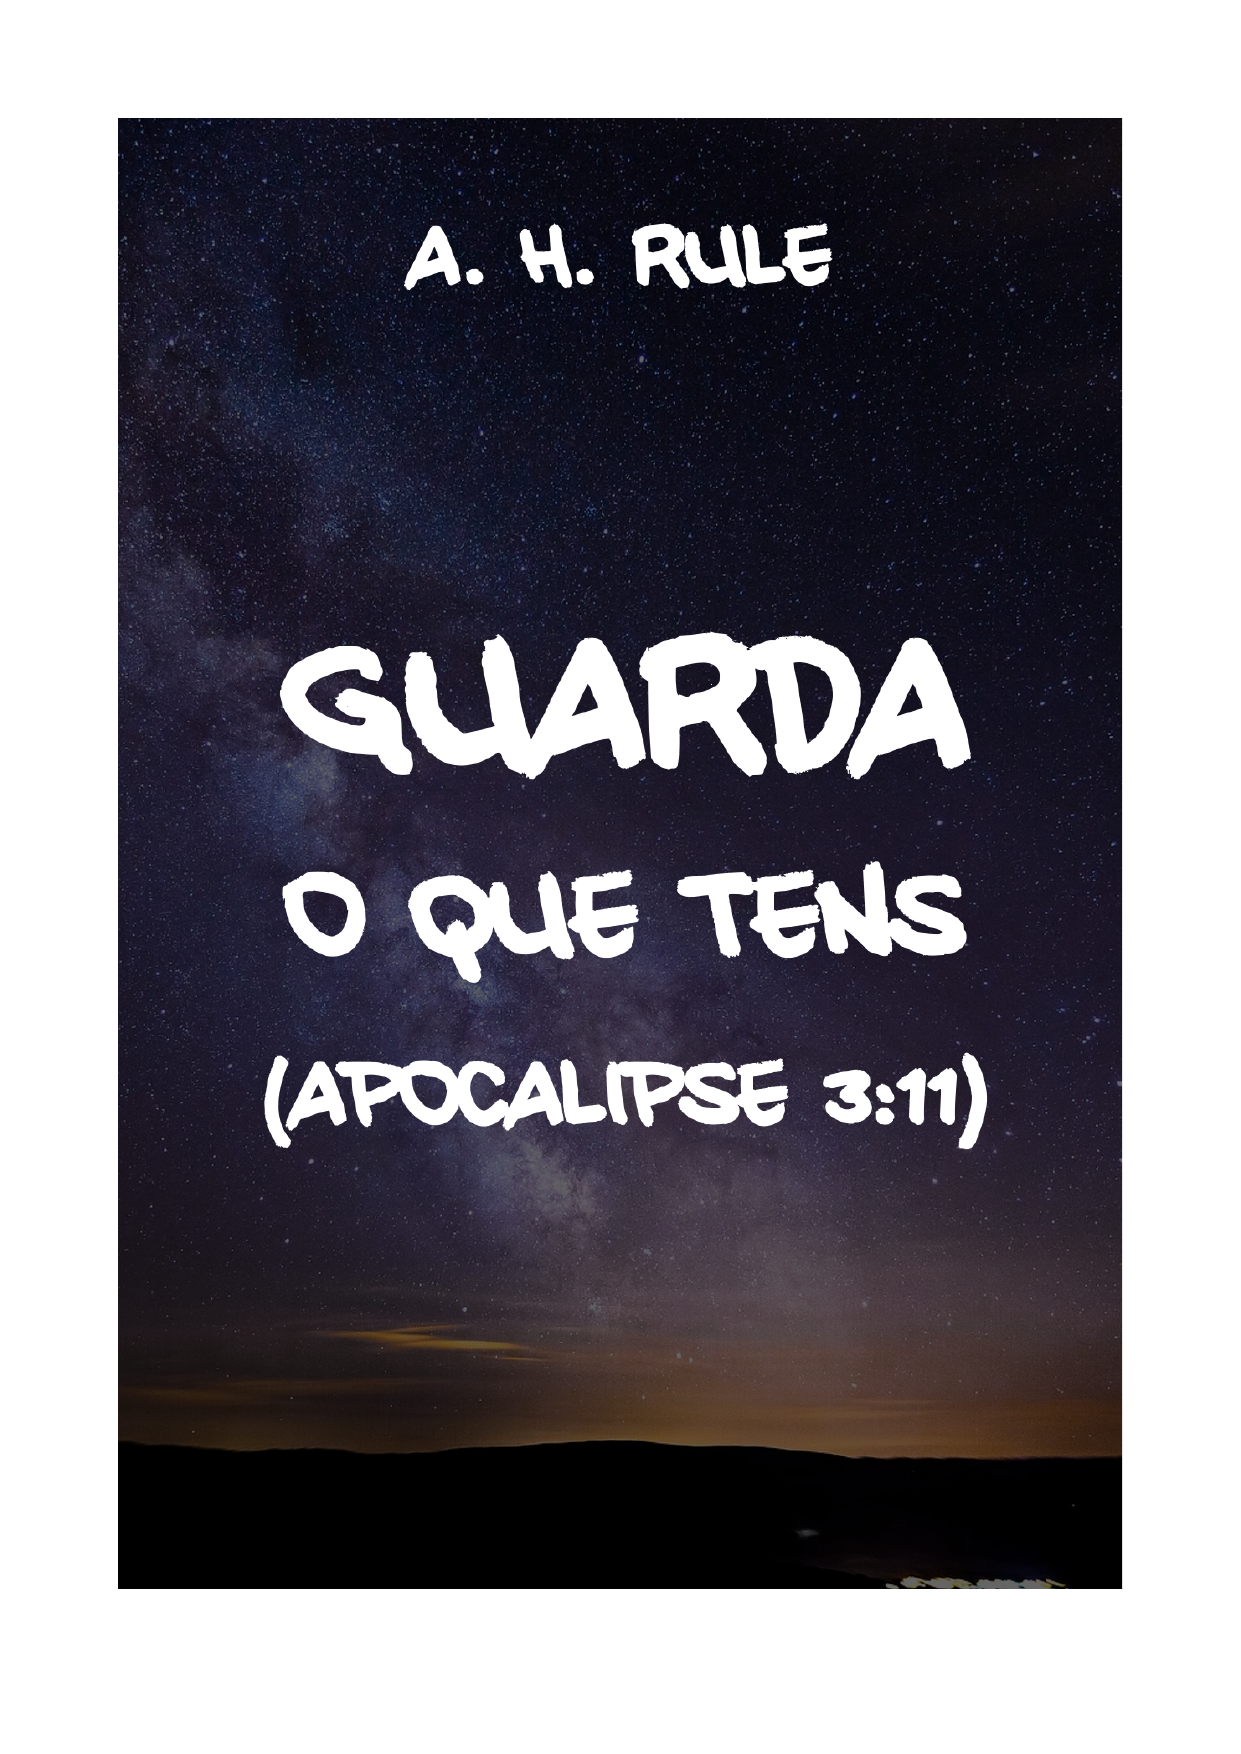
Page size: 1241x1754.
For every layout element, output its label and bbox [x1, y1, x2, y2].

picture [118, 118, 1123, 1589]
